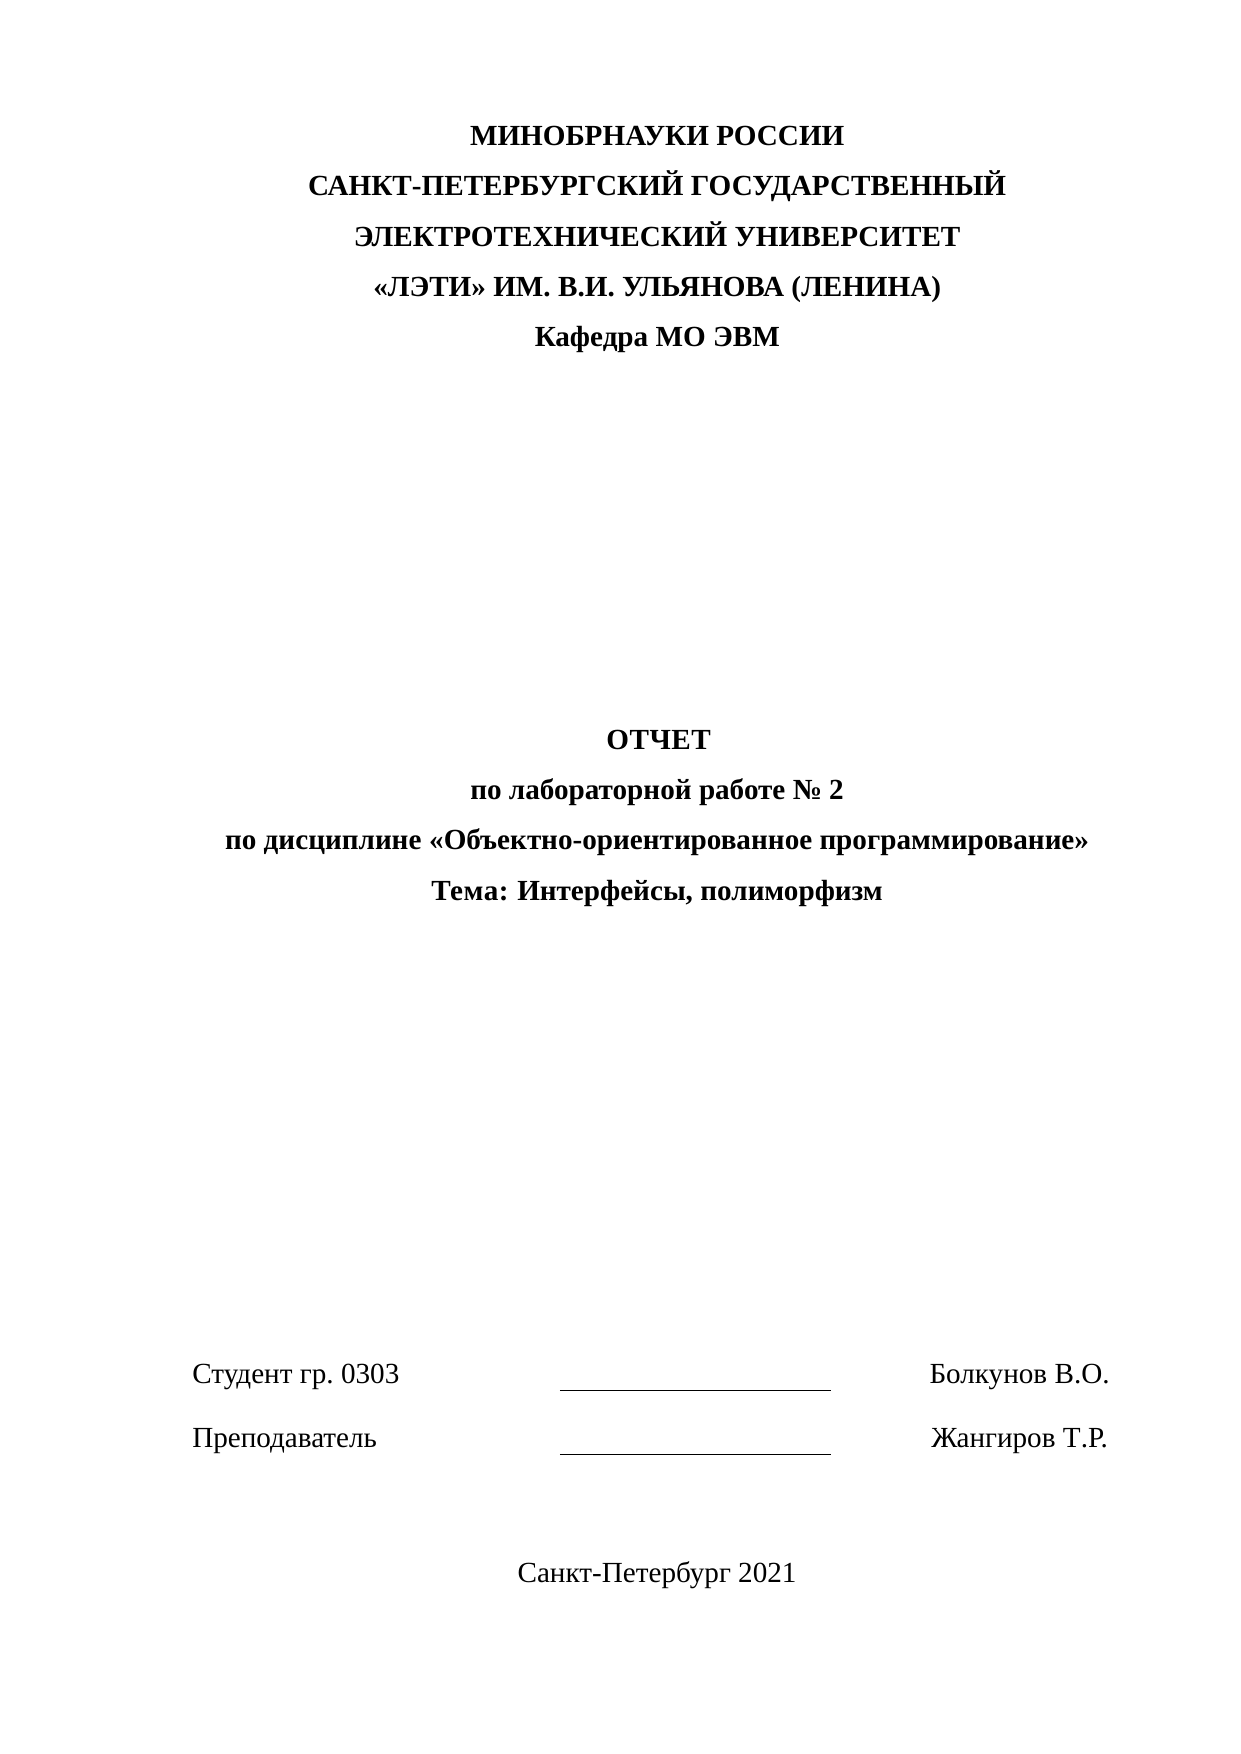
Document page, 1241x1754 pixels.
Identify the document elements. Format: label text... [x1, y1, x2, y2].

text отчет [118, 722, 1122, 755]
table_header Болкунов В.О. [831, 1326, 1133, 1389]
text Санкт-Петербургский государственный [118, 168, 1122, 202]
table_header [560, 1326, 831, 1389]
table_cell Преподаватель [107, 1390, 560, 1453]
text по лабораторной работе № 2 [118, 772, 1122, 806]
text электротехнический университет [118, 219, 1122, 252]
table_header Студент гр. 0303 [107, 1326, 560, 1389]
table_cell Жангиров Т.Р. [831, 1390, 1133, 1453]
text МИНОБРНАУКИ РОССИИ [118, 118, 1122, 152]
text Тема: Интерфейсы, полиморфизм [118, 873, 1122, 906]
text по дисциплине «Объектно-ориентированное программирование» [118, 822, 1122, 856]
text Кафедра МО ЭВМ [118, 319, 1122, 353]
text «ЛЭТИ» им. В.И. Ульянова (Ленина) [118, 269, 1122, 303]
text Санкт-Петербург 2021 [118, 1555, 1122, 1589]
table_cell [560, 1391, 831, 1453]
